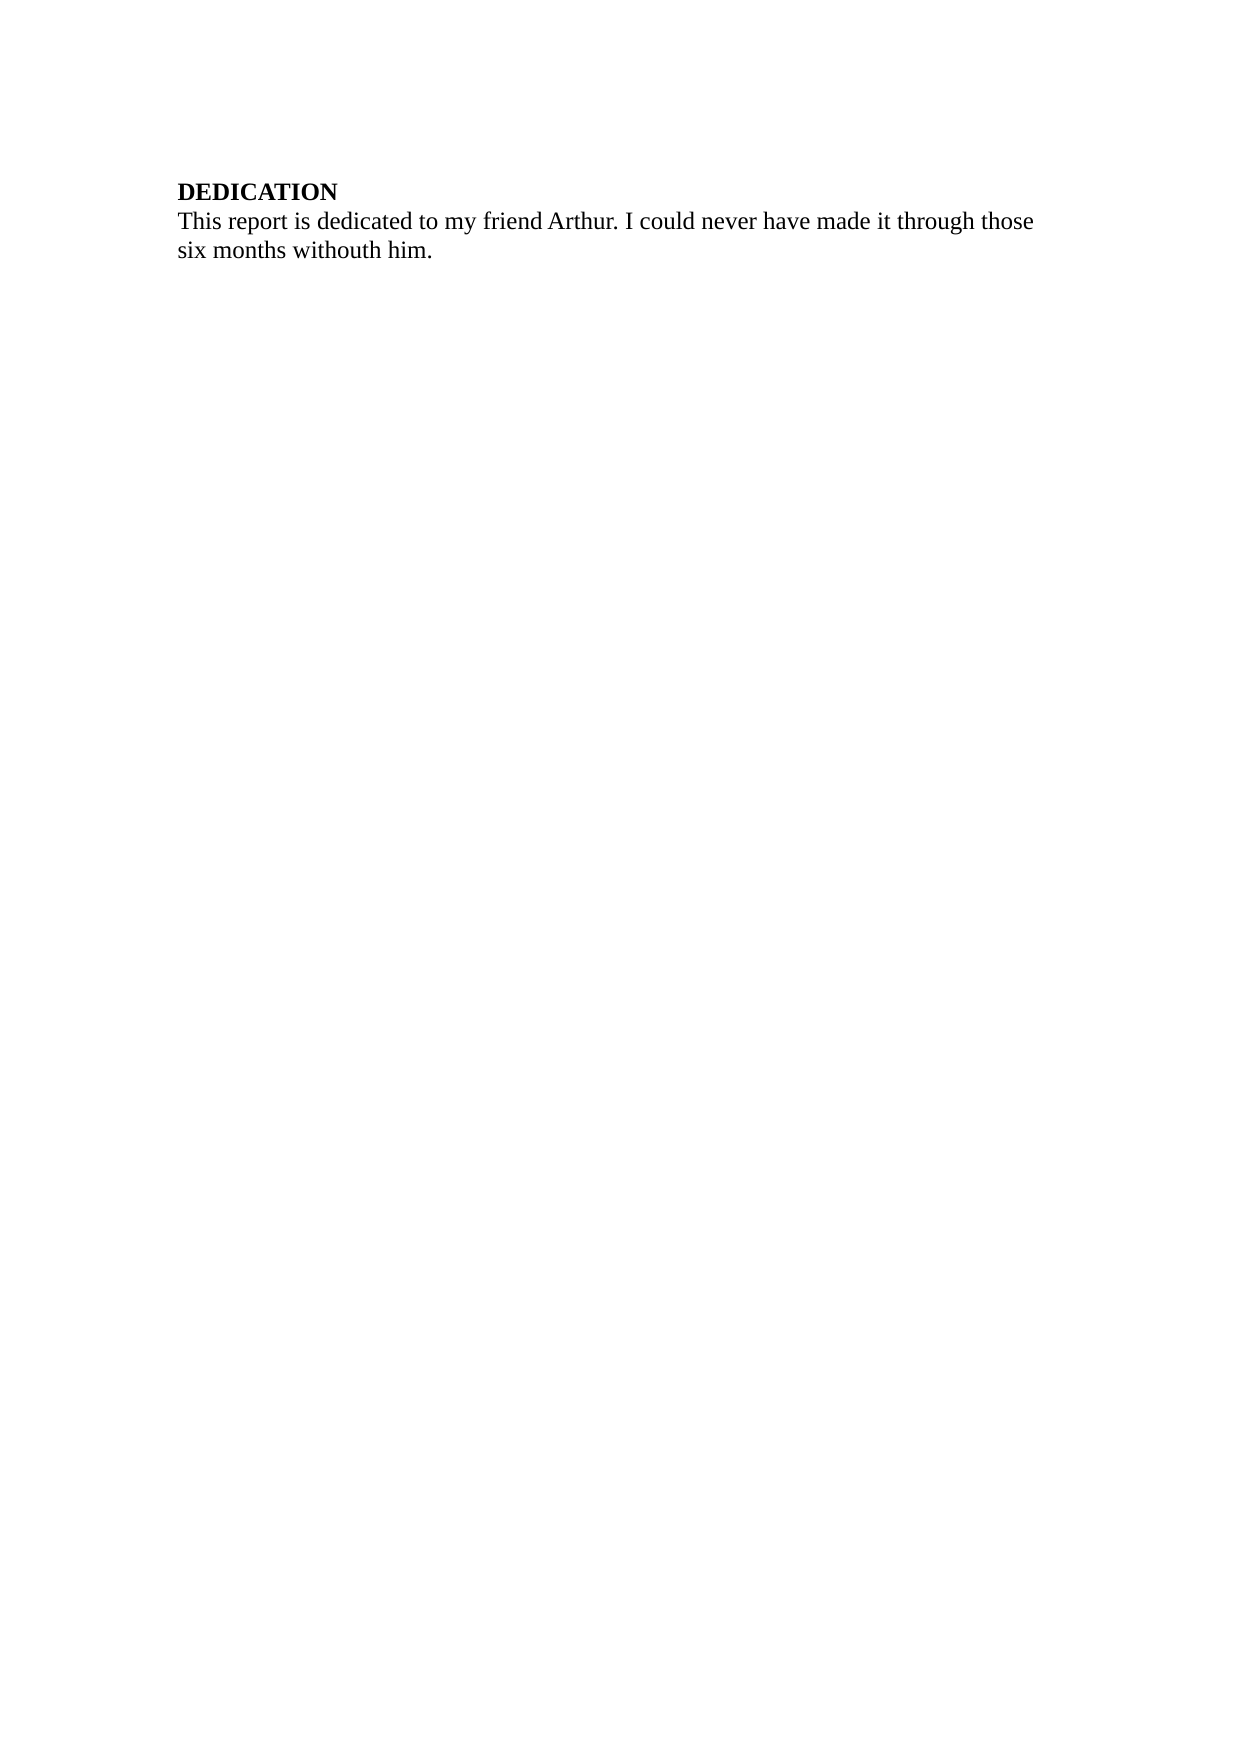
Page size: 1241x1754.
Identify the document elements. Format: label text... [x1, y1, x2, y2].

text DEDICATION [177, 177, 1063, 206]
text This report is dedicated to my friend Arthur. I could never have made it through those six months withouth him. [177, 206, 1063, 263]
